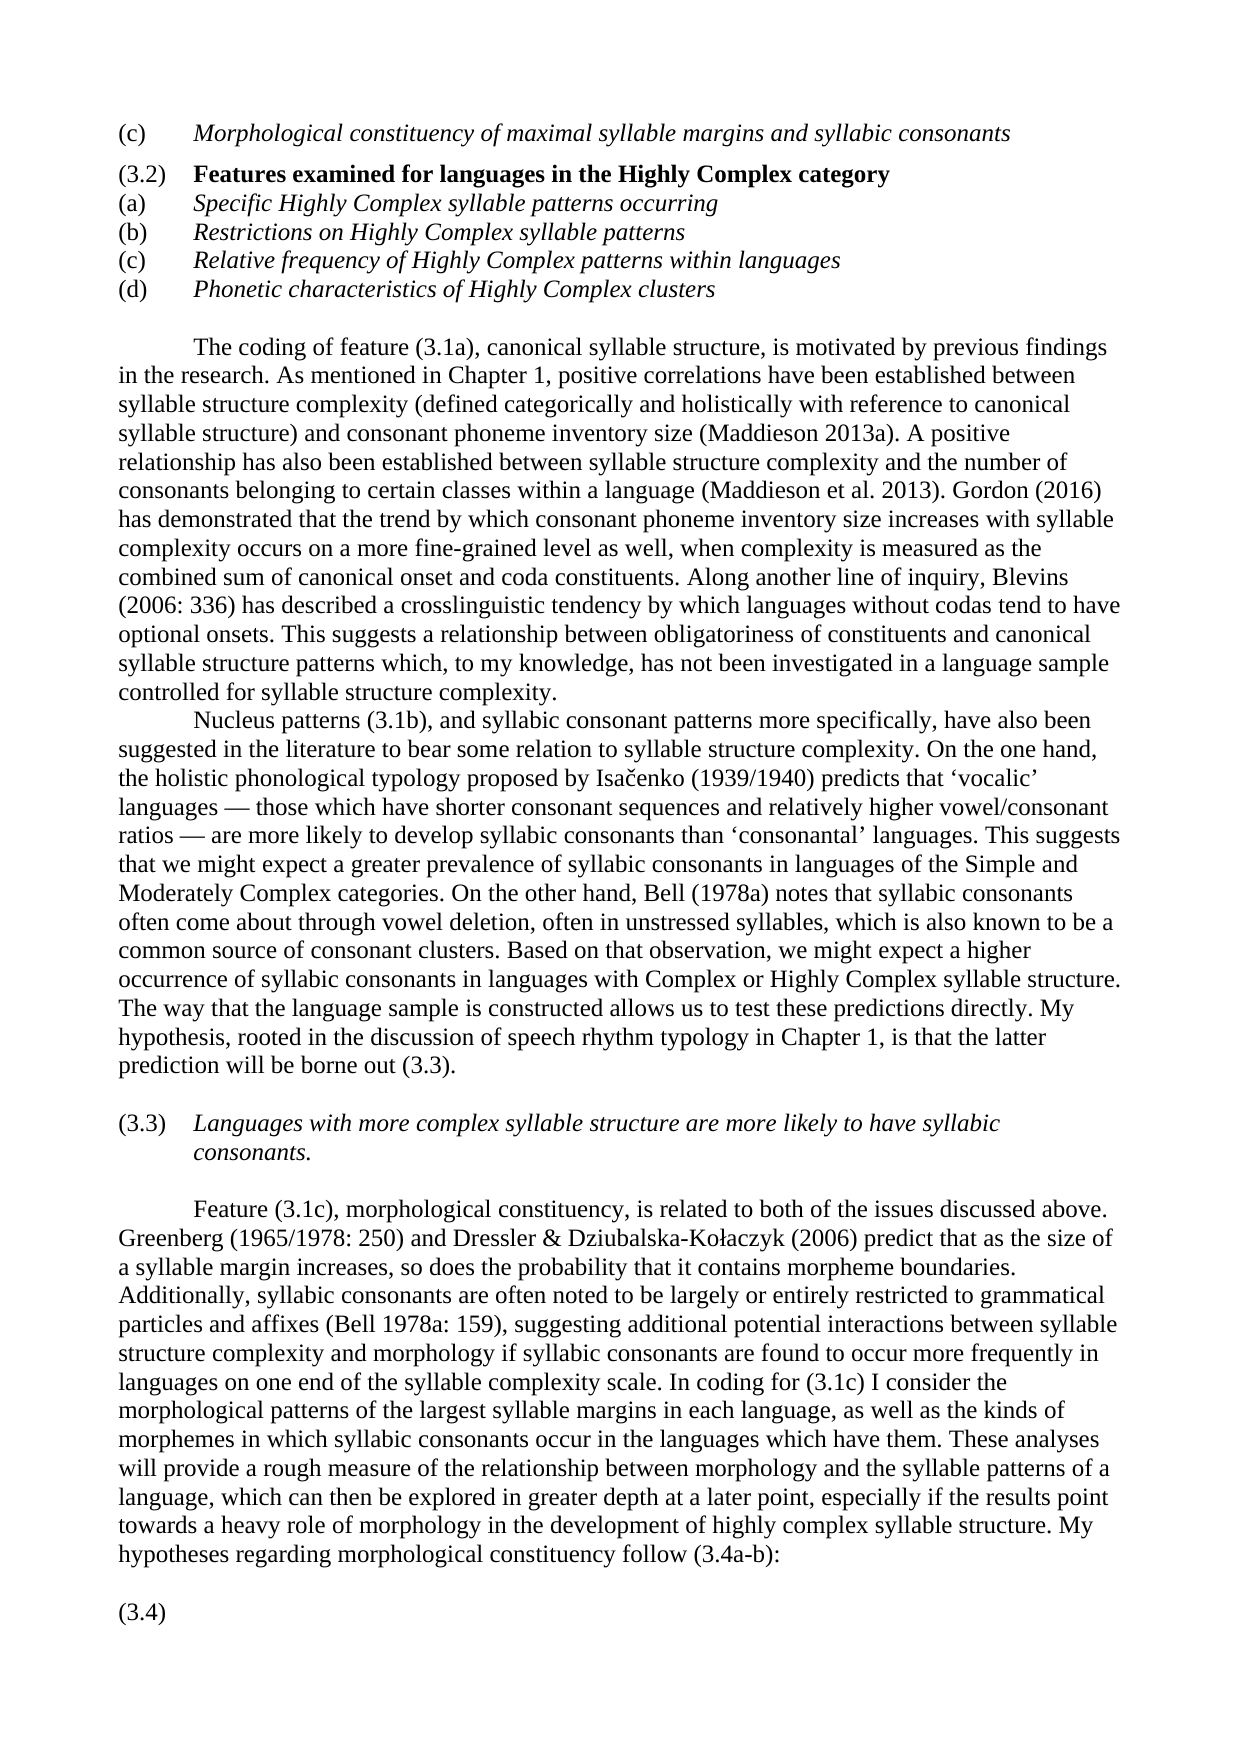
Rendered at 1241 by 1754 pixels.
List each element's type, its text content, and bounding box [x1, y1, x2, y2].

text (d) Phonetic characteristics of Highly Complex clusters [118, 274, 1122, 303]
text Feature (3.1c), morphological constituency, is related to both of the issues discussed above. Greenberg (1965/1978: 250) and Dressler & Dziubalska-Kołaczyk (2006) predict that as the size of a syllable margin increases, so does the probability that it contains morpheme boundaries. Additionally, syllabic consonants are often noted to be largely or entirely restricted to grammatical particles and affixes (Bell 1978a: 159), suggesting additional potential interactions between syllable structure complexity and morphology if syllabic consonants are found to occur more frequently in languages on one end of the syllable complexity scale. In coding for (3.1c) I consider the morphological patterns of the largest syllable margins in each language, as well as the kinds of morphemes in which syllabic consonants occur in the languages which have them. These analyses will provide a rough measure of the relationship between morphology and the syllable patterns of a language, which can then be explored in greater depth at a later point, especially if the results point towards a heavy role of morphology in the development of highly complex syllable structure. My hypotheses regarding morphological constituency follow (3.4a-b): [118, 1194, 1122, 1568]
text Nucleus patterns (3.1b), and syllabic consonant patterns more specifically, have also been suggested in the literature to bear some relation to syllable structure complexity. On the one hand, the holistic phonological typology proposed by Isačenko (1939/1940) predicts that ‘vocalic’ languages — those which have shorter consonant sequences and relatively higher vowel/consonant ratios — are more likely to develop syllabic consonants than ‘consonantal’ languages. This suggests that we might expect a greater prevalence of syllabic consonants in languages of the Simple and Moderately Complex categories. On the other hand, Bell (1978a) notes that syllabic consonants often come about through vowel deletion, often in unstressed syllables, which is also known to be a common source of consonant clusters. Based on that observation, we might expect a higher occurrence of syllabic consonants in languages with Complex or Highly Complex syllable structure. The way that the language sample is constructed allows us to test these predictions directly. My hypothesis, rooted in the discussion of speech rhythm typology in Chapter 1, is that the latter prediction will be borne out (3.3). [118, 706, 1122, 1079]
text (3.3) Languages with more complex syllable structure are more likely to have syllabic consonants. [118, 1108, 1122, 1166]
text (a) Specific Highly Complex syllable patterns occurring [118, 188, 1122, 217]
text (c) Relative frequency of Highly Complex patterns within languages [118, 246, 1122, 274]
text The coding of feature (3.1a), canonical syllable structure, is motivated by previous findings in the research. As mentioned in Chapter 1, positive correlations have been established between syllable structure complexity (defined categorically and holistically with reference to canonical syllable structure) and consonant phoneme inventory size (Maddieson 2013a). A positive relationship has also been established between syllable structure complexity and the number of consonants belonging to certain classes within a language (Maddieson et al. 2013). Gordon (2016) has demonstrated that the trend by which consonant phoneme inventory size increases with syllable complexity occurs on a more fine-grained level as well, when complexity is measured as the combined sum of canonical onset and coda constituents. Along another line of inquiry, Blevins (2006: 336) has described a crosslinguistic tendency by which languages without codas tend to have optional onsets. This suggests a relationship between obligatoriness of constituents and canonical syllable structure patterns which, to my knowledge, has not been investigated in a language sample controlled for syllable structure complexity. [118, 332, 1122, 706]
text (b) Restrictions on Highly Complex syllable patterns [118, 217, 1122, 246]
text (3.4) [118, 1597, 1122, 1626]
text (c) Morphological constituency of maximal syllable margins and syllabic consonants [118, 118, 1122, 147]
text (3.2) Features examined for languages in the Highly Complex category [118, 159, 1122, 188]
